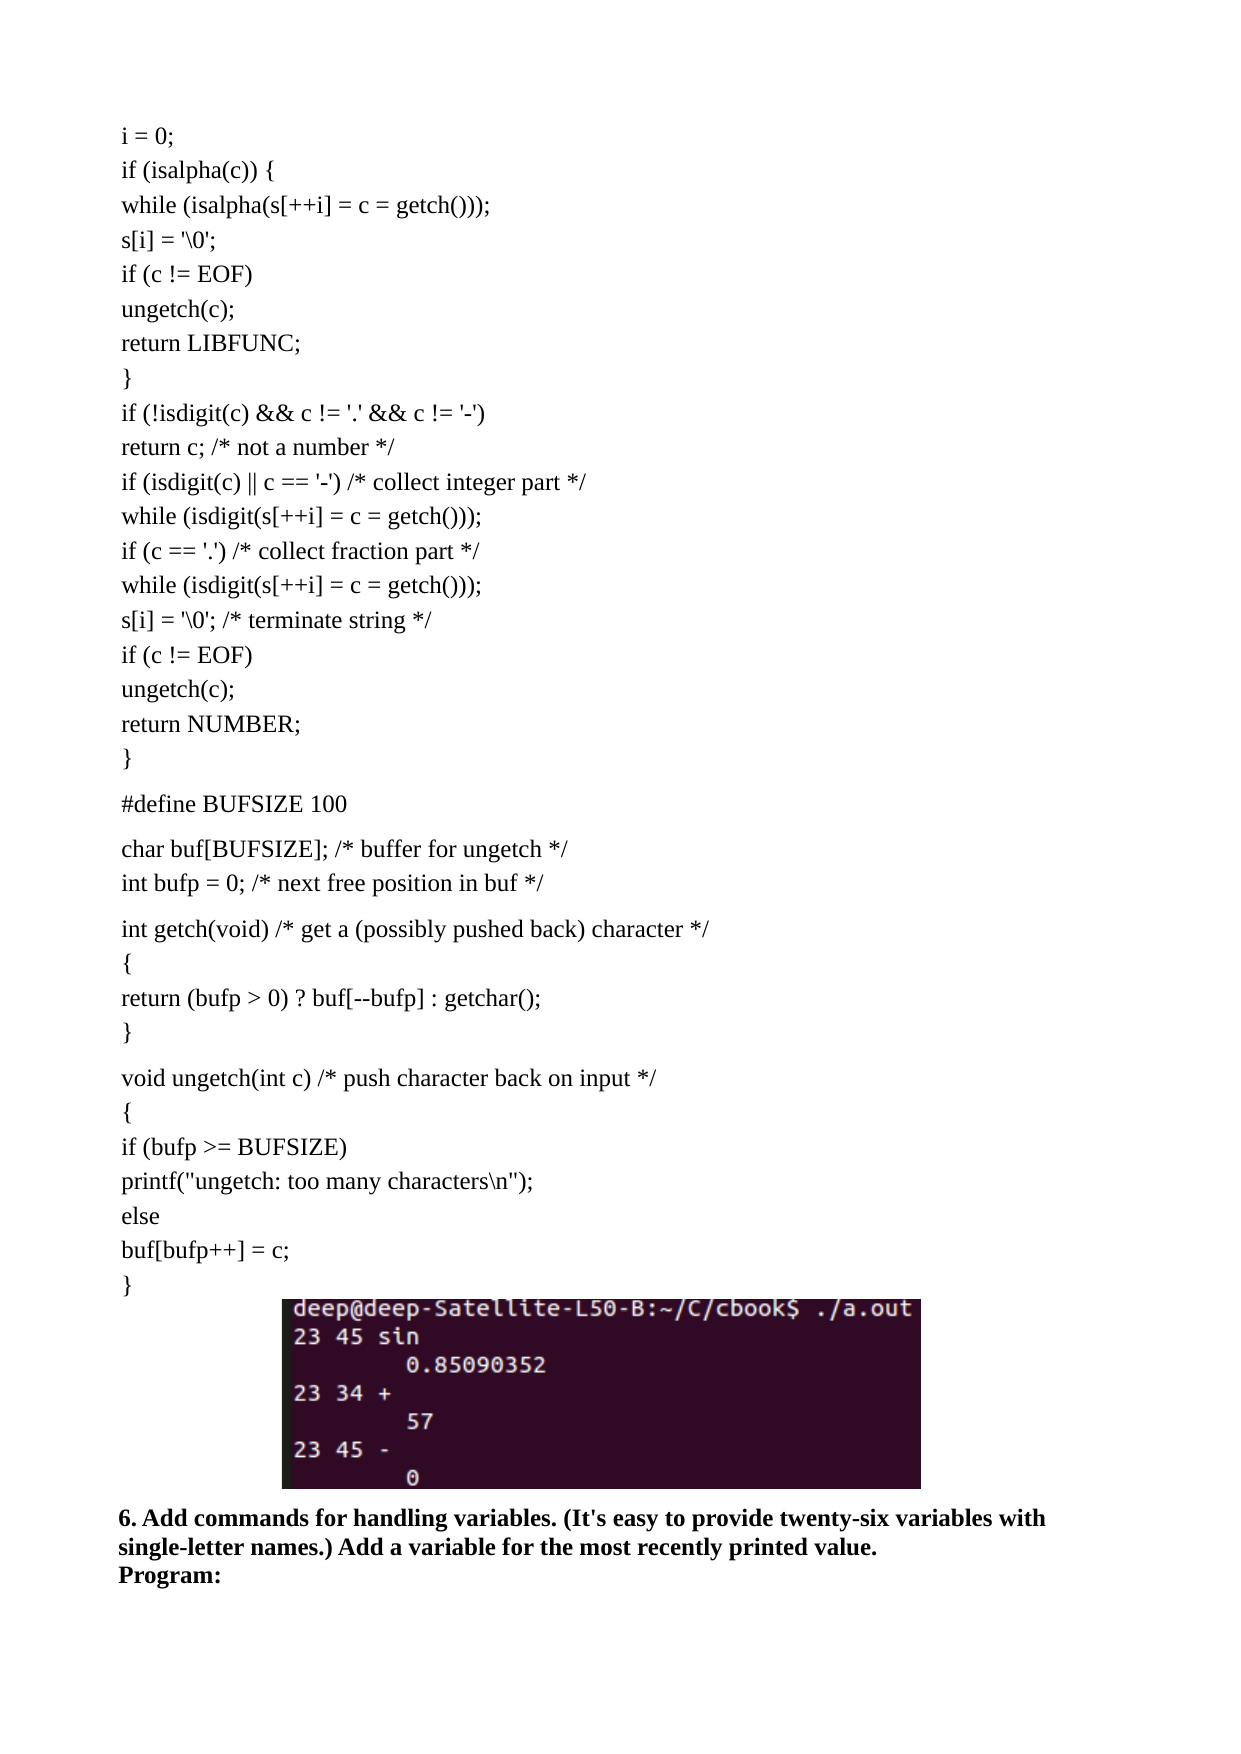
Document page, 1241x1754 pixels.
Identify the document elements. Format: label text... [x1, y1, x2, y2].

table_cell if (bufp >= BUFSIZE) [118, 1129, 800, 1163]
table_cell ungetch(c); [118, 671, 800, 706]
table_cell printf("ungetch: too many characters\n"); [118, 1164, 800, 1198]
table_cell char buf[BUFSIZE]; /* buffer for ungetch */ [118, 831, 800, 866]
table_cell buf[bufp++] = c; [118, 1233, 800, 1267]
table_cell return (bufp > 0) ? buf[--bufp] : getchar(); [118, 980, 800, 1014]
table_cell void ungetch(int c) /* push character back on input */ [118, 1060, 800, 1094]
text Program: [118, 1561, 1122, 1589]
table_cell ungetch(c); [118, 291, 800, 326]
table_cell while (isdigit(s[++i] = c = getch())); [118, 499, 800, 533]
table_cell if (c != EOF) [118, 637, 800, 671]
table_cell else [118, 1198, 800, 1233]
table_cell [118, 900, 800, 911]
table_cell if (c != EOF) [118, 256, 800, 291]
table_cell } [118, 741, 800, 775]
table_cell i = 0; [118, 118, 800, 153]
table_cell s[i] = '\0'; [118, 222, 800, 256]
table_cell [118, 820, 800, 831]
table_cell } [118, 1015, 800, 1049]
table_cell return LIBFUNC; [118, 326, 800, 360]
table_cell if (isdigit(c) || c == '-') /* collect integer part */ [118, 464, 800, 498]
table_cell #define BUFSIZE 100 [118, 786, 800, 820]
table_cell if (!isdigit(c) && c != '.' && c != '-') [118, 395, 800, 429]
table_cell return NUMBER; [118, 706, 800, 741]
picture [281, 1299, 921, 1489]
table_cell while (isalpha(s[++i] = c = getch())); [118, 187, 800, 222]
table_cell if (isalpha(c)) { [118, 153, 800, 187]
table_cell if (c == '.') /* collect fraction part */ [118, 533, 800, 568]
table_cell { [118, 1094, 800, 1129]
table_cell } [118, 360, 800, 395]
table_cell return c; /* not a number */ [118, 429, 800, 464]
table_cell while (isdigit(s[++i] = c = getch())); [118, 568, 800, 602]
table_cell int bufp = 0; /* next free position in buf */ [118, 866, 800, 900]
table_cell [118, 1049, 800, 1060]
table_cell s[i] = '\0'; /* terminate string */ [118, 602, 800, 637]
table_header } [118, 1267, 148, 1302]
text 6. Add commands for handling variables. (It's easy to provide twenty-six variables with single-letter names.) Add a variable for the most recently printed value. [118, 1503, 1122, 1561]
table_cell [118, 775, 800, 786]
table_cell int getch(void) /* get a (possibly pushed back) character */ [118, 911, 800, 945]
table_cell { [118, 945, 800, 980]
